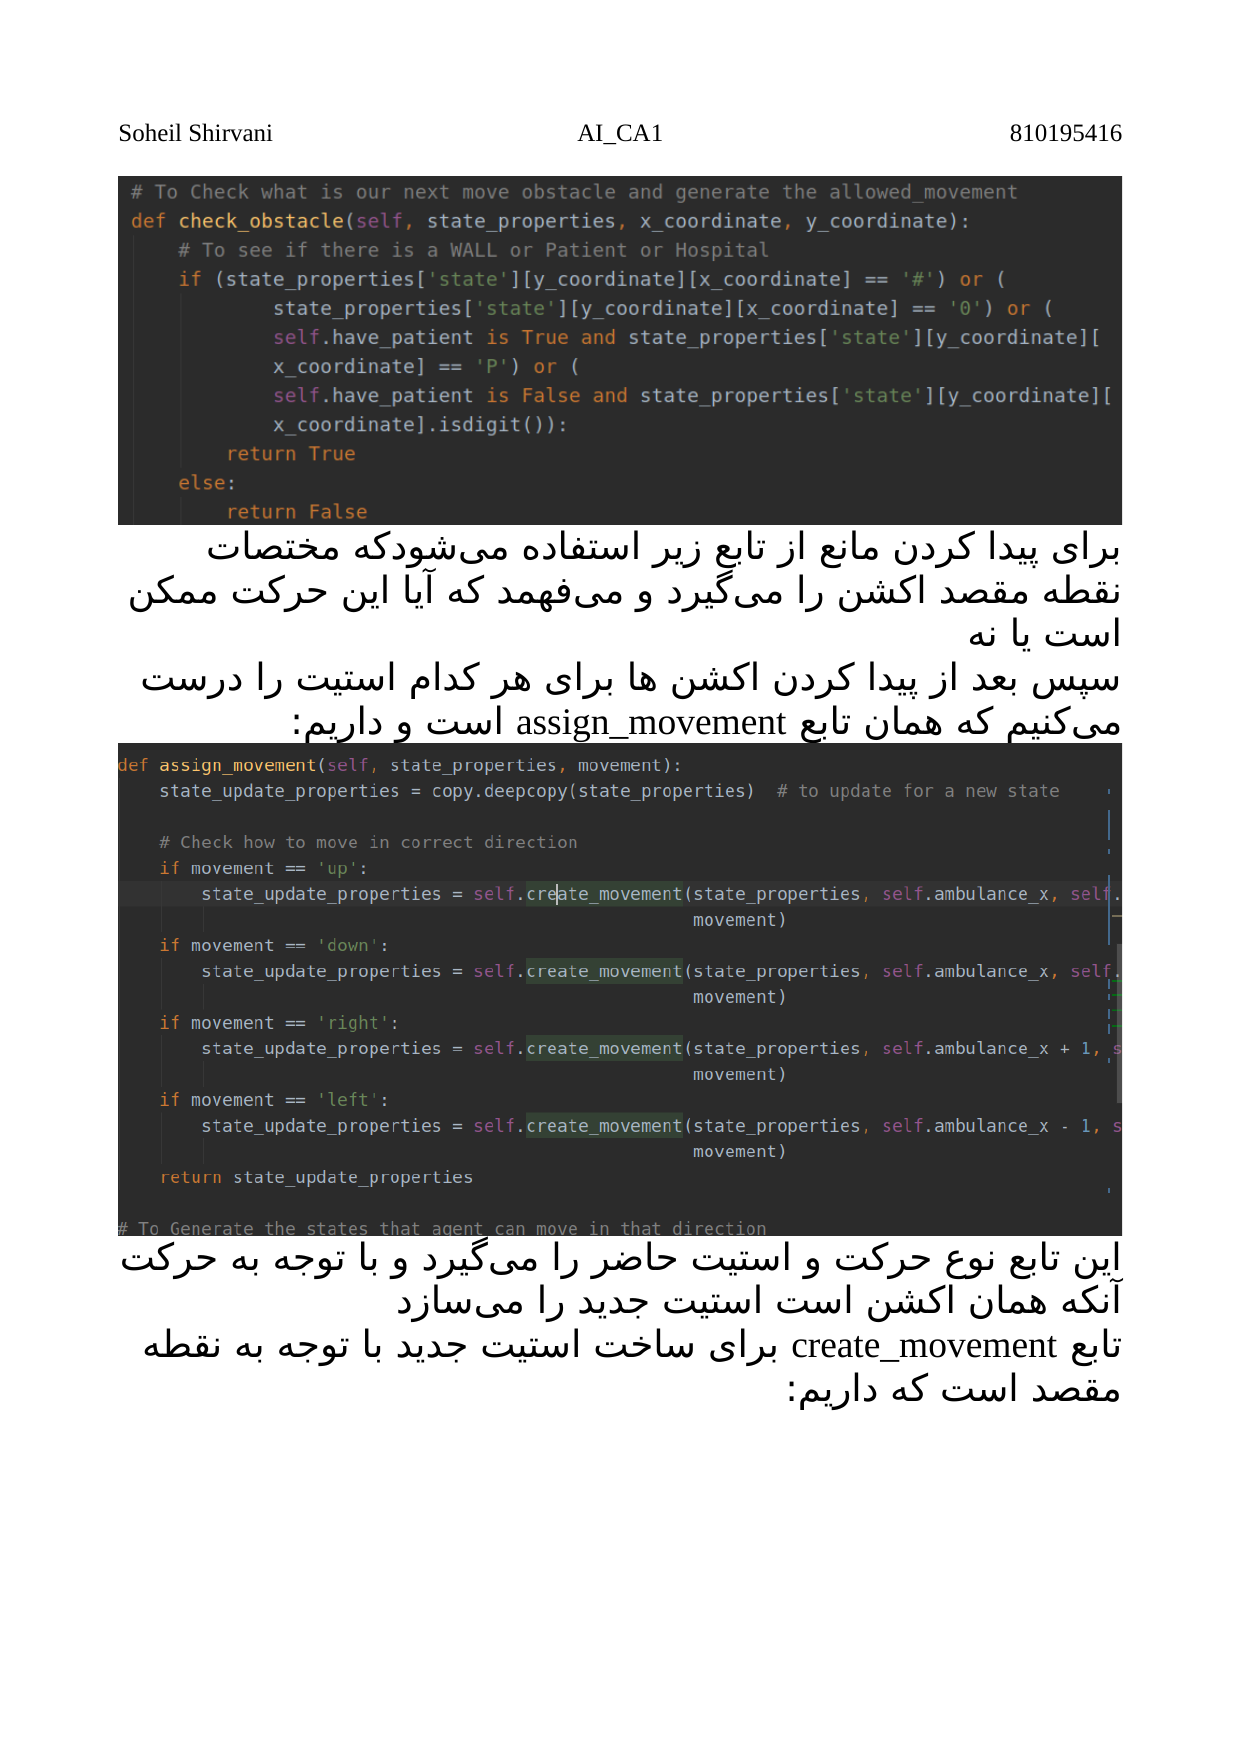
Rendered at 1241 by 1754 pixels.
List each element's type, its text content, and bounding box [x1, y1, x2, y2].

picture [118, 743, 1123, 1236]
text برای پیدا کردن مانع از تابع زیر استفاده می‌شودکه مختصات نقطه مقصد اکشن را می‌گیرد و می‌فهمد که آیا این حرکت ممکن است یا نه [118, 525, 1122, 656]
text تابع create_movement برای ساخت استیت جدید با توجه به نقطه مقصد است که داریم: [118, 1323, 1122, 1410]
text سپس بعد از پیدا کردن اکشن ها برای هر کدام استیت را درست می‌کنیم که همان تابع assign_movement است و داریم: [118, 656, 1122, 743]
picture [118, 176, 1123, 525]
text این تابع نوع حرکت و استیت حاضر را می‌گیرد و با توجه به حرکت آنکه همان اکشن است استیت جدید را می‌سازد [118, 1236, 1122, 1323]
